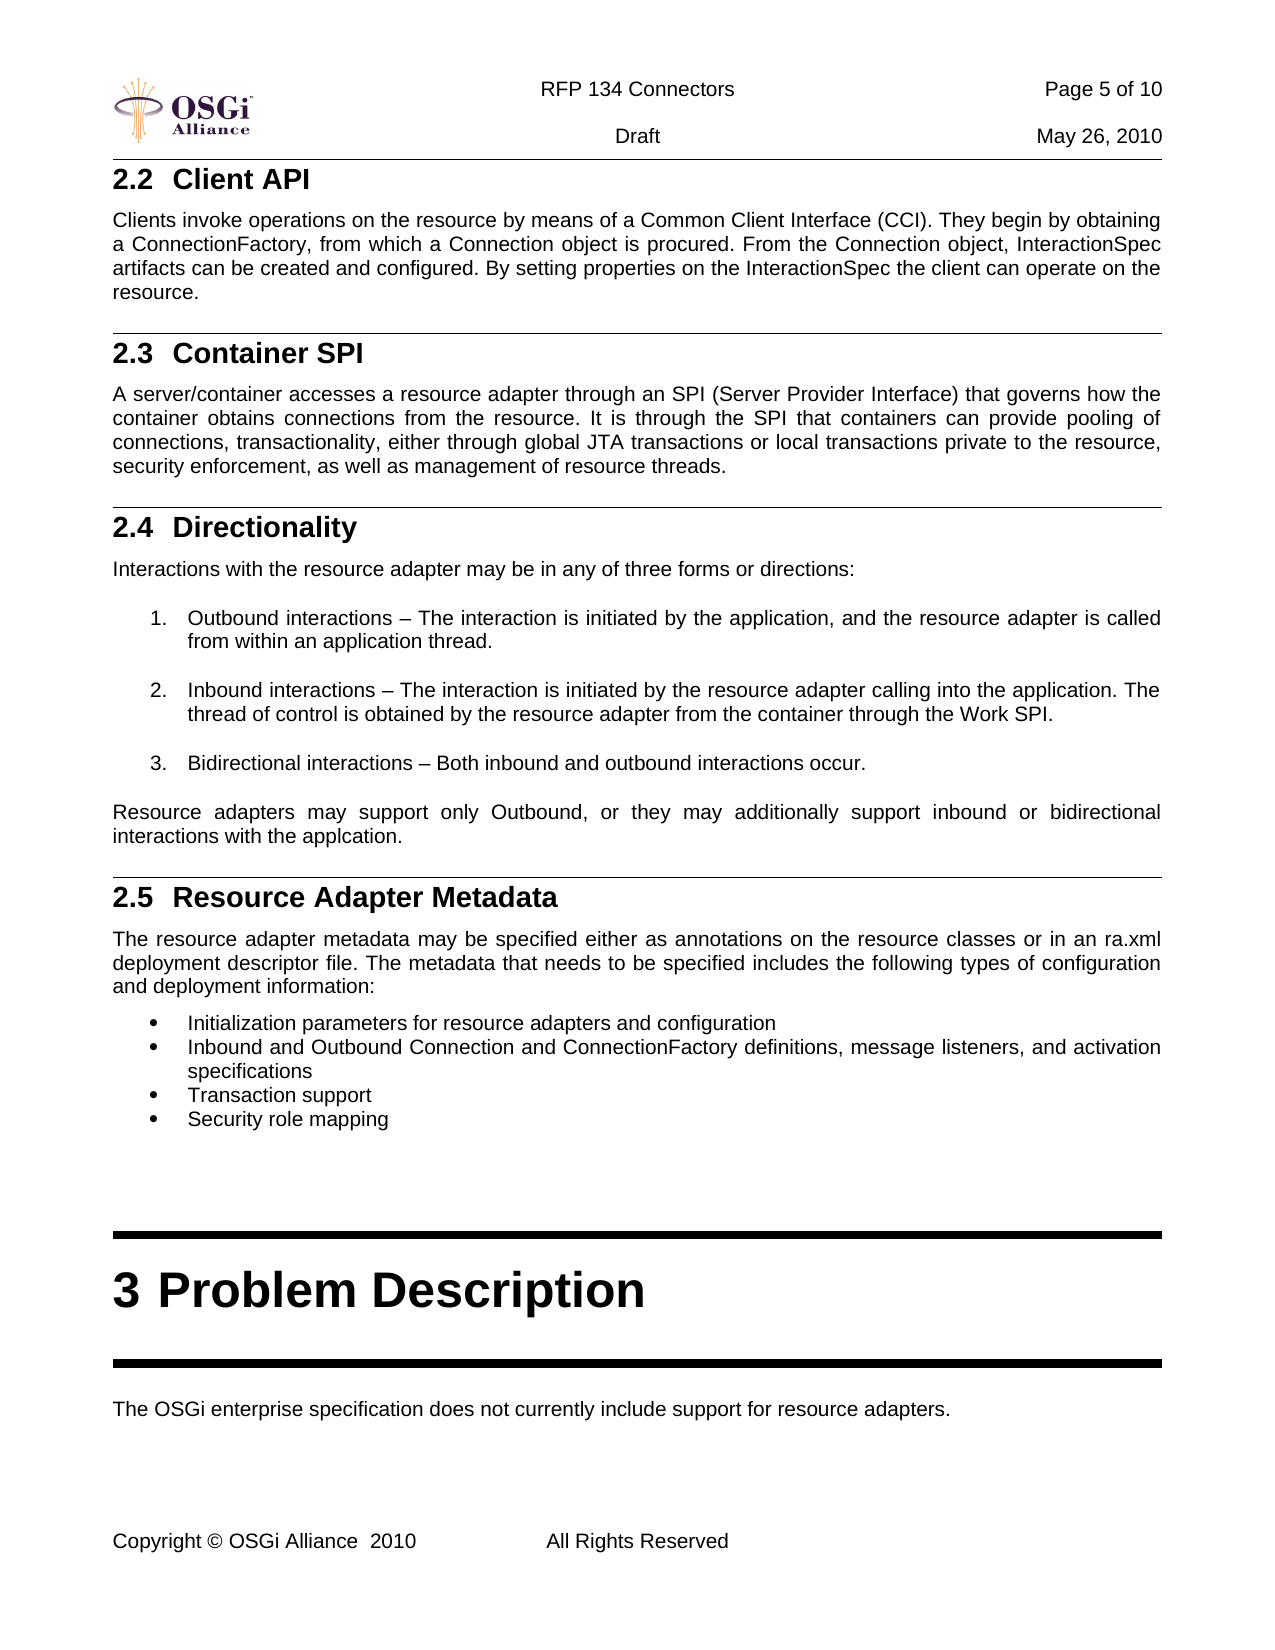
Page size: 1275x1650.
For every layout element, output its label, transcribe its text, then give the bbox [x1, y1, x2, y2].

text Interactions with the resource adapter may be in any of three forms or directions: [112, 556, 1162, 580]
list Transaction support [150, 1083, 1162, 1107]
list Bidirectional interactions – Both inbound and outbound interactions occur. [150, 751, 1162, 775]
picture [114, 78, 254, 143]
text A server/container accesses a resource adapter through an SPI (Server Provider Interface) that governs how the container obtains connections from the resource. It is through the SPI that containers can provide pooling of connections, transactionality, either through global JTA transactions or local transactions private to the resource, security enforcement, as well as management of resource threads. [112, 382, 1162, 478]
list Inbound and Outbound Connection and ConnectionFactory definitions, message listeners, and activation specifications [150, 1035, 1162, 1083]
subtitle Resource Adapter Metadata [112, 878, 1162, 914]
text The resource adapter metadata may be specified either as annotations on the resource classes or in an ra.xml deployment descriptor file. The metadata that needs to be specified includes the following types of configuration and deployment information: [112, 926, 1162, 998]
text Resource adapters may support only Outbound, or they may additionally support inbound or bidirectional interactions with the applcation. [112, 800, 1162, 848]
list Initialization parameters for resource adapters and configuration [150, 1011, 1162, 1035]
list Inbound interactions – The interaction is initiated by the resource adapter calling into the application. The thread of control is obtained by the resource adapter from the container through the Work SPI. [150, 678, 1162, 726]
text The OSGi enterprise specification does not currently include support for resource adapters. [112, 1397, 1162, 1421]
subtitle Client API [112, 160, 1162, 196]
text Clients invoke operations on the resource by means of a Common Client Interface (CCI). They begin by obtaining a ConnectionFactory, from which a Connection object is procured. From the Connection object, InteractionSpec artifacts can be created and configured. By setting properties on the InteractionSpec the client can operate on the resource. [112, 208, 1162, 304]
subtitle Container SPI [112, 334, 1162, 370]
list Security role mapping [150, 1107, 1162, 1131]
list Outbound interactions – The interaction is initiated by the application, and the resource adapter is called from within an application thread. [150, 605, 1162, 653]
subtitle Problem Description [112, 1232, 1162, 1368]
subtitle Directionality [112, 508, 1162, 544]
